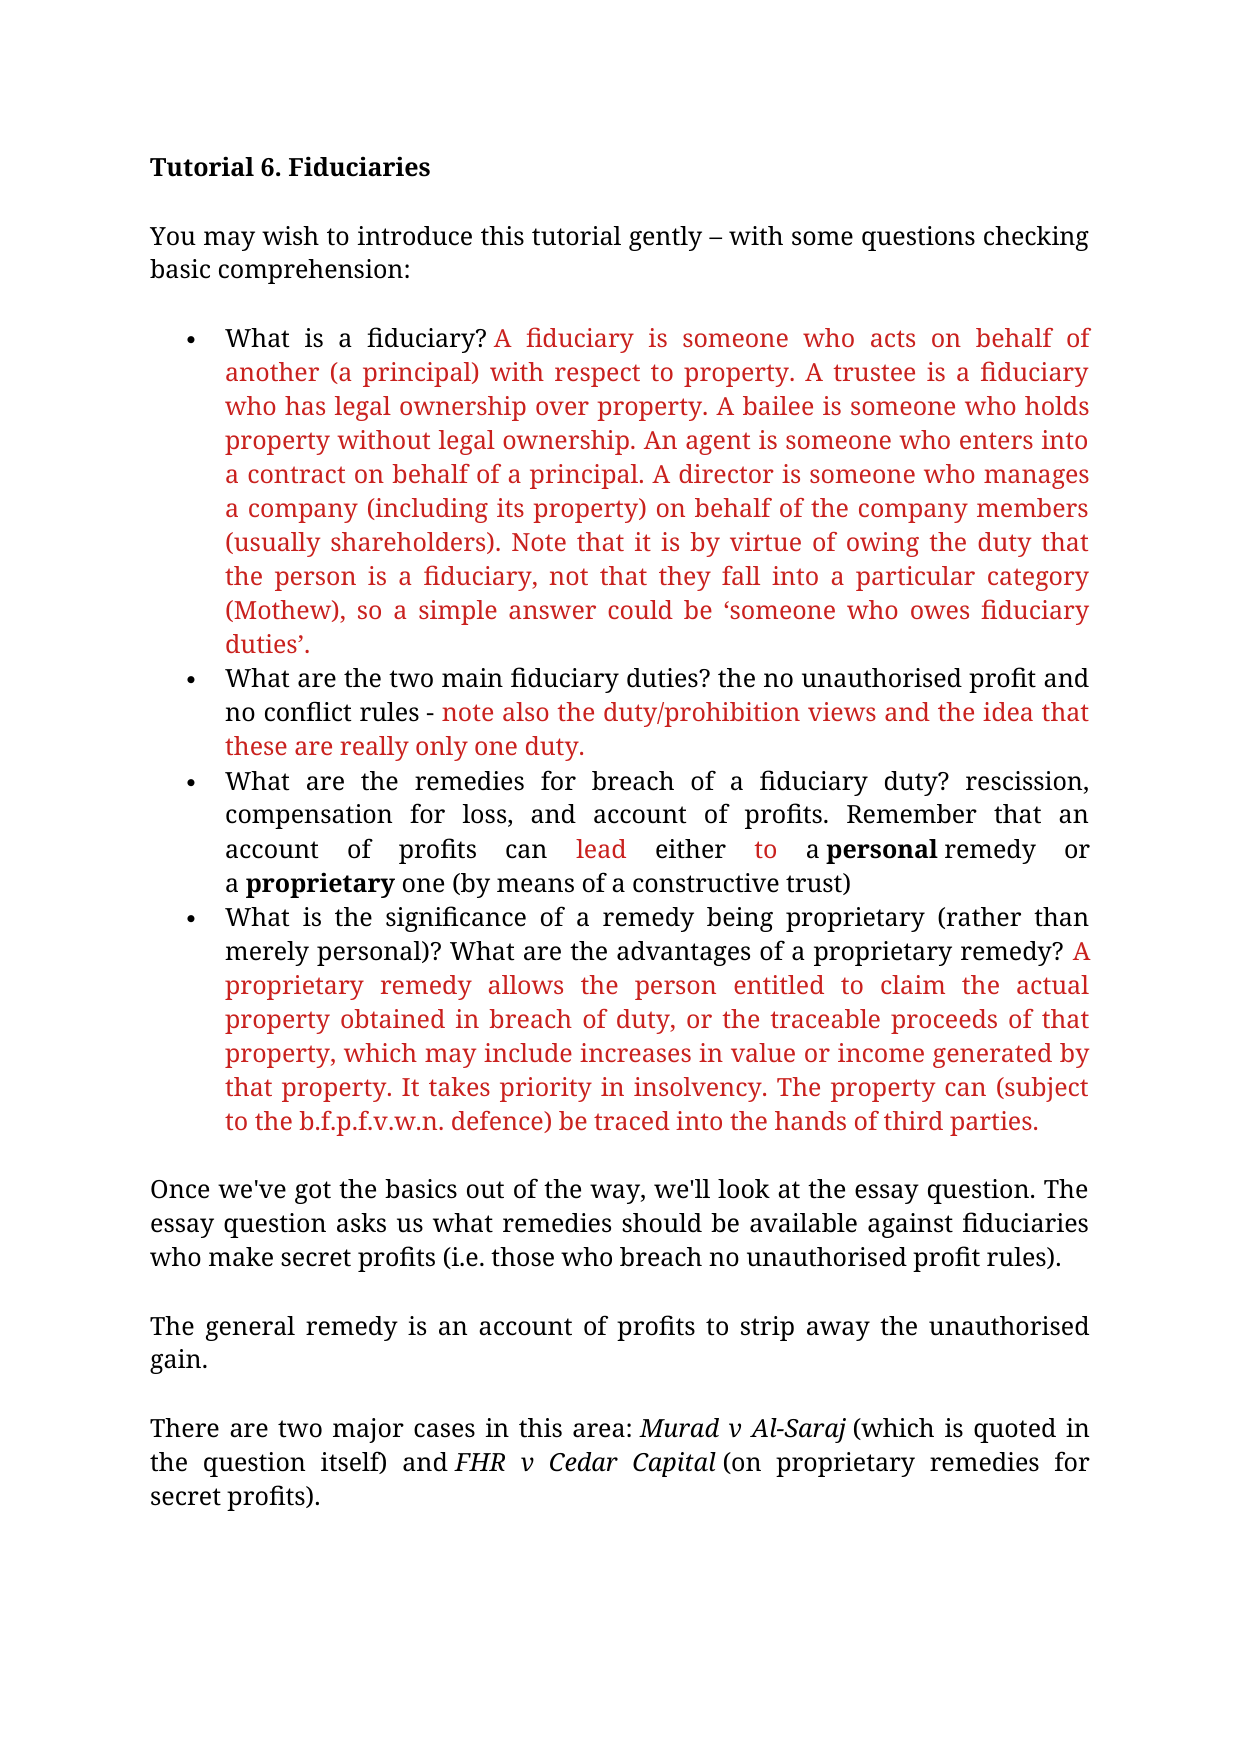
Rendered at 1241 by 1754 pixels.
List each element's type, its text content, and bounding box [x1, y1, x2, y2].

subtitle What are the remedies for breach of a fiduciary duty? rescission, compensation for loss, and account of profits. Remember that an account of profits can lead either to a personal remedy or a proprietary one (by means of a constructive trust) [187, 763, 1090, 899]
subtitle Tutorial 6. Fiduciaries [150, 150, 1090, 184]
subtitle What is a fiduciary? A fiduciary is someone who acts on behalf of another (a principal) with respect to property. A trustee is a fiduciary who has legal ownership over property. A bailee is someone who holds property without legal ownership. An agent is someone who enters into a contract on behalf of a principal. A director is someone who manages a company (including its property) on behalf of the company members (usually shareholders). Note that it is by virtue of owing the duty that the person is a fiduciary, not that they fall into a particular category (Mothew), so a simple answer could be ‘someone who owes fiduciary duties’. [187, 320, 1090, 661]
subtitle Once we've got the basics out of the way, we'll look at the essay question. The essay question asks us what remedies should be available against fiduciaries who make secret profits (i.e. those who breach no unauthorised profit rules). [150, 1172, 1090, 1274]
subtitle You may wish to introduce this tutorial gently – with some questions checking basic comprehension: [150, 218, 1090, 286]
subtitle What is the significance of a remedy being proprietary (rather than merely personal)? What are the advantages of a proprietary remedy? A proprietary remedy allows the person entitled to claim the actual property obtained in breach of duty, or the traceable proceeds of that property, which may include increases in value or income generated by that property. It takes priority in insolvency. The property can (subject to the b.f.p.f.v.w.n. defence) be traced into the hands of third parties. [187, 899, 1090, 1138]
subtitle There are two major cases in this area: Murad v Al-Saraj (which is quoted in the question itself) and FHR v Cedar Capital (on proprietary remedies for secret profits). [150, 1410, 1090, 1512]
subtitle What are the two main fiduciary duties? the no unauthorised profit and no conflict rules - note also the duty/prohibition views and the idea that these are really only one duty. [187, 661, 1090, 763]
subtitle The general remedy is an account of profits to strip away the unauthorised gain. [150, 1308, 1090, 1376]
